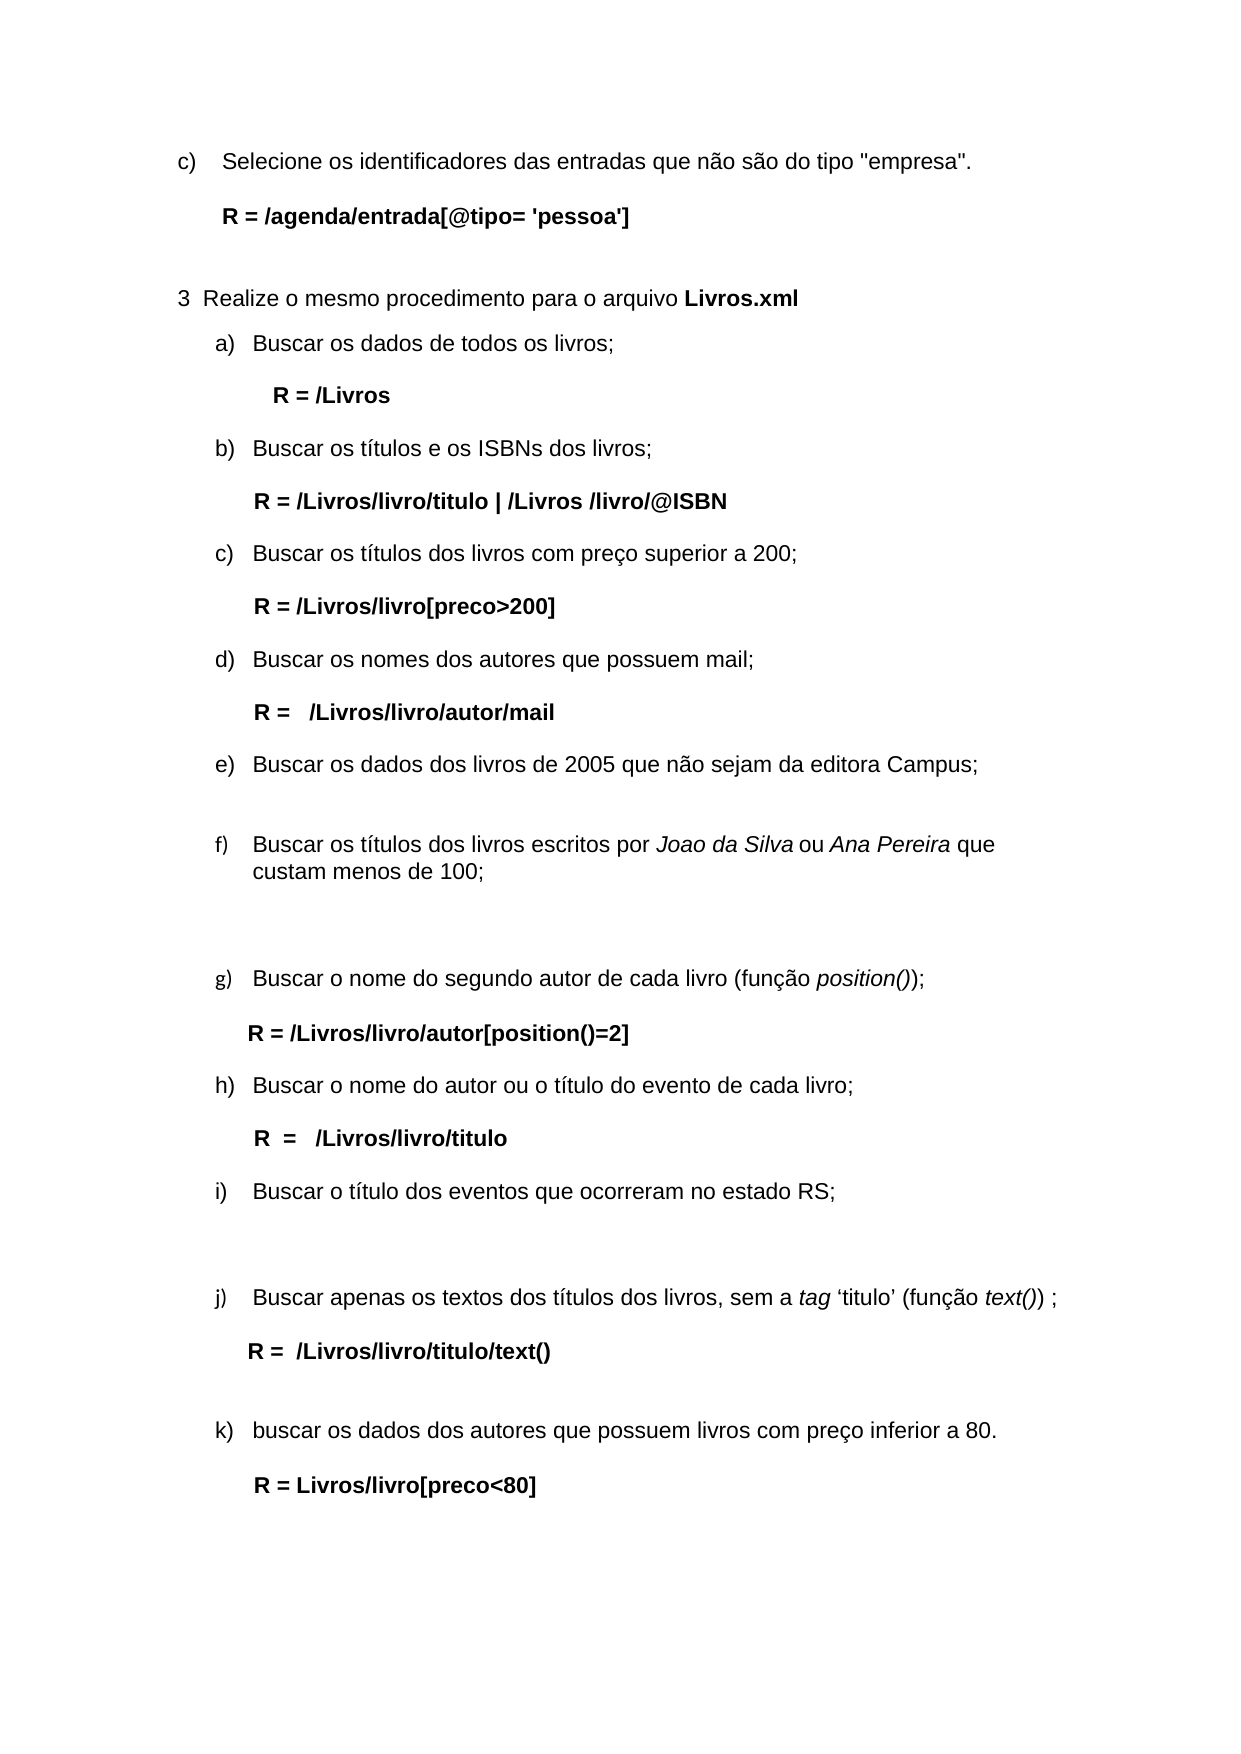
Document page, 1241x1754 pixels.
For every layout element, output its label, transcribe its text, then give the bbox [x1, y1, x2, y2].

list buscar os dados dos autores que possuem livros com preço inferior a 80. [215, 1417, 1063, 1443]
text c) Selecione os identificadores das entradas que não são do tipo "empresa". [177, 148, 1063, 174]
text R = /Livros/livro/autor/mail [177, 698, 1063, 725]
list Buscar os títulos dos livros com preço superior a 200; [215, 540, 1063, 567]
list Buscar os nomes dos autores que possuem mail; [215, 646, 1063, 672]
list 3 Realize o mesmo procedimento para o arquivo Livros.xml [177, 285, 1063, 311]
text R = /Livros/livro/titulo/text() [177, 1338, 1063, 1364]
text R = Livros/livro[preco<80] [177, 1472, 1063, 1499]
text R = /Livros/livro/titulo [177, 1125, 1063, 1152]
list Buscar o nome do segundo autor de cada livro (função position()); [215, 964, 1063, 992]
list Buscar os dados de todos os livros; [215, 329, 1063, 356]
list Buscar os títulos dos livros escritos por Joao da Silva ou Ana Pereira que custam menos de 100; [215, 830, 1063, 885]
text R = /Livros/livro/titulo | /Livros /livro/@ISBN [177, 488, 1063, 514]
text R = /Livros/livro[preco>200] [177, 593, 1063, 619]
text R = /Livros [177, 382, 1063, 409]
list Buscar o título dos eventos que ocorreram no estado RS; [215, 1178, 1063, 1204]
list Buscar os dados dos livros de 2005 que não sejam da editora Campus; [215, 751, 1063, 778]
list Buscar os títulos e os ISBNs dos livros; [215, 435, 1063, 461]
text R = /agenda/entrada[@tipo= 'pessoa'] [177, 203, 1063, 229]
list Buscar apenas os textos dos títulos dos livros, sem a tag ‘titulo’ (função text()) ; [215, 1283, 1063, 1311]
list Buscar o nome do autor ou o título do evento de cada livro; [215, 1072, 1063, 1099]
text R = /Livros/livro/autor[position()=2] [177, 1020, 1063, 1046]
